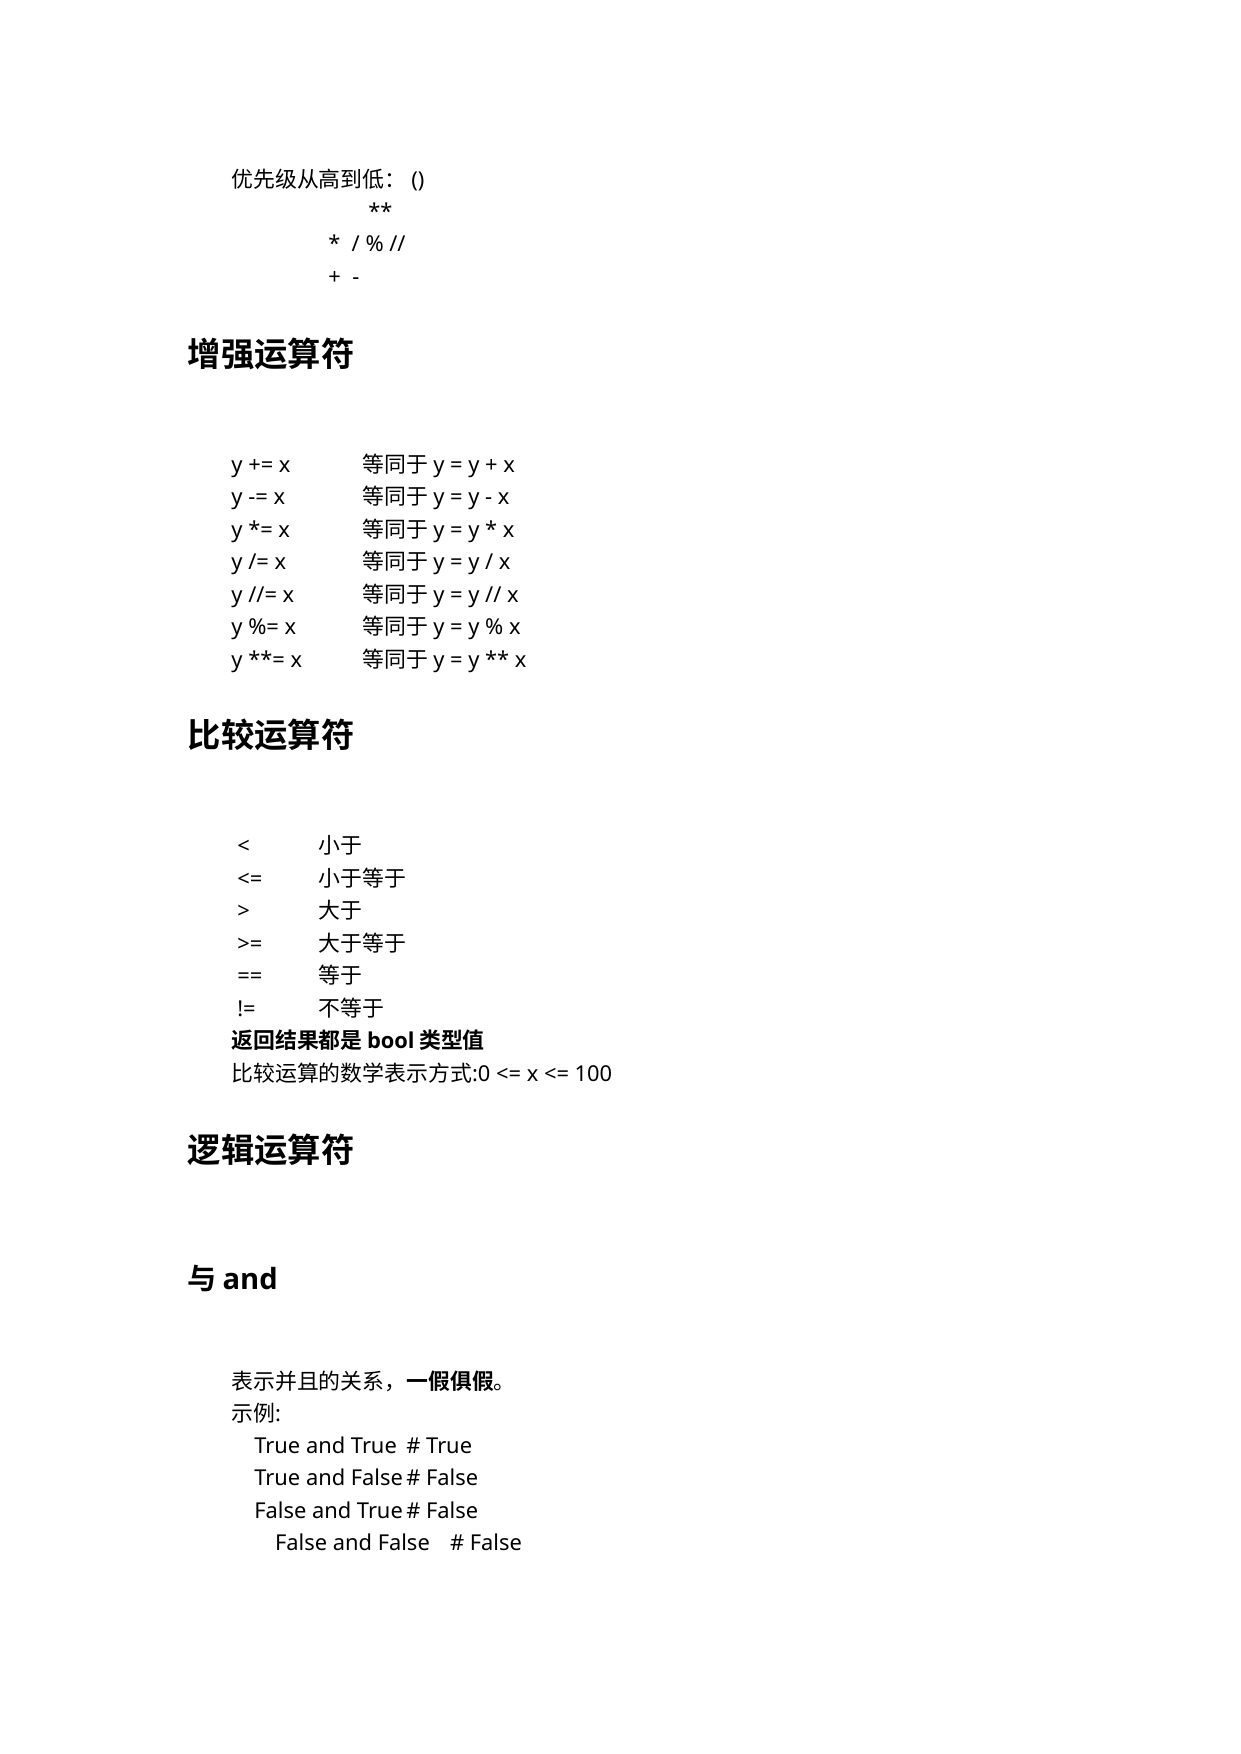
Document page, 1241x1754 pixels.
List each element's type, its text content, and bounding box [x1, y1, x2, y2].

subtitle 与and [187, 1244, 1053, 1309]
text > 大于 [187, 893, 1053, 926]
subtitle 逻辑运算符 [187, 1115, 1053, 1180]
text 比较运算的数学表示方式:0 <= x <= 100 [187, 1056, 1053, 1088]
text 返回结果都是bool类型值 [187, 1023, 1053, 1056]
subtitle 增强运算符 [187, 319, 1053, 384]
text <= 小于等于 [187, 861, 1053, 893]
text y **= x 等同于 y = y ** x [187, 641, 1053, 674]
text y *= x 等同于 y = y * x [187, 511, 1053, 544]
text y %= x 等同于 y = y % x [187, 609, 1053, 641]
text False and False # False [231, 1526, 1053, 1558]
text y -= x 等同于 y = y - x [187, 479, 1053, 511]
text != 不等于 [187, 991, 1053, 1023]
text < 小于 [187, 828, 1053, 861]
text + - [187, 259, 1053, 292]
subtitle 比较运算符 [187, 701, 1053, 766]
text y /= x 等同于 y = y / x [187, 544, 1053, 576]
text 示例: [187, 1396, 1053, 1428]
text ** [187, 194, 1053, 227]
text y //= x 等同于 y = y // x [187, 576, 1053, 609]
text == 等于 [187, 958, 1053, 991]
text 优先级从高到低： () [187, 162, 1053, 194]
text False and True # False [187, 1493, 1053, 1526]
text >= 大于等于 [187, 926, 1053, 958]
text True and False # False [187, 1461, 1053, 1493]
text y += x 等同于 y = y + x [187, 446, 1053, 479]
text 表示并且的关系，一假俱假。 [187, 1363, 1053, 1396]
text * / % // [187, 227, 1053, 259]
text True and True # True [187, 1428, 1053, 1461]
